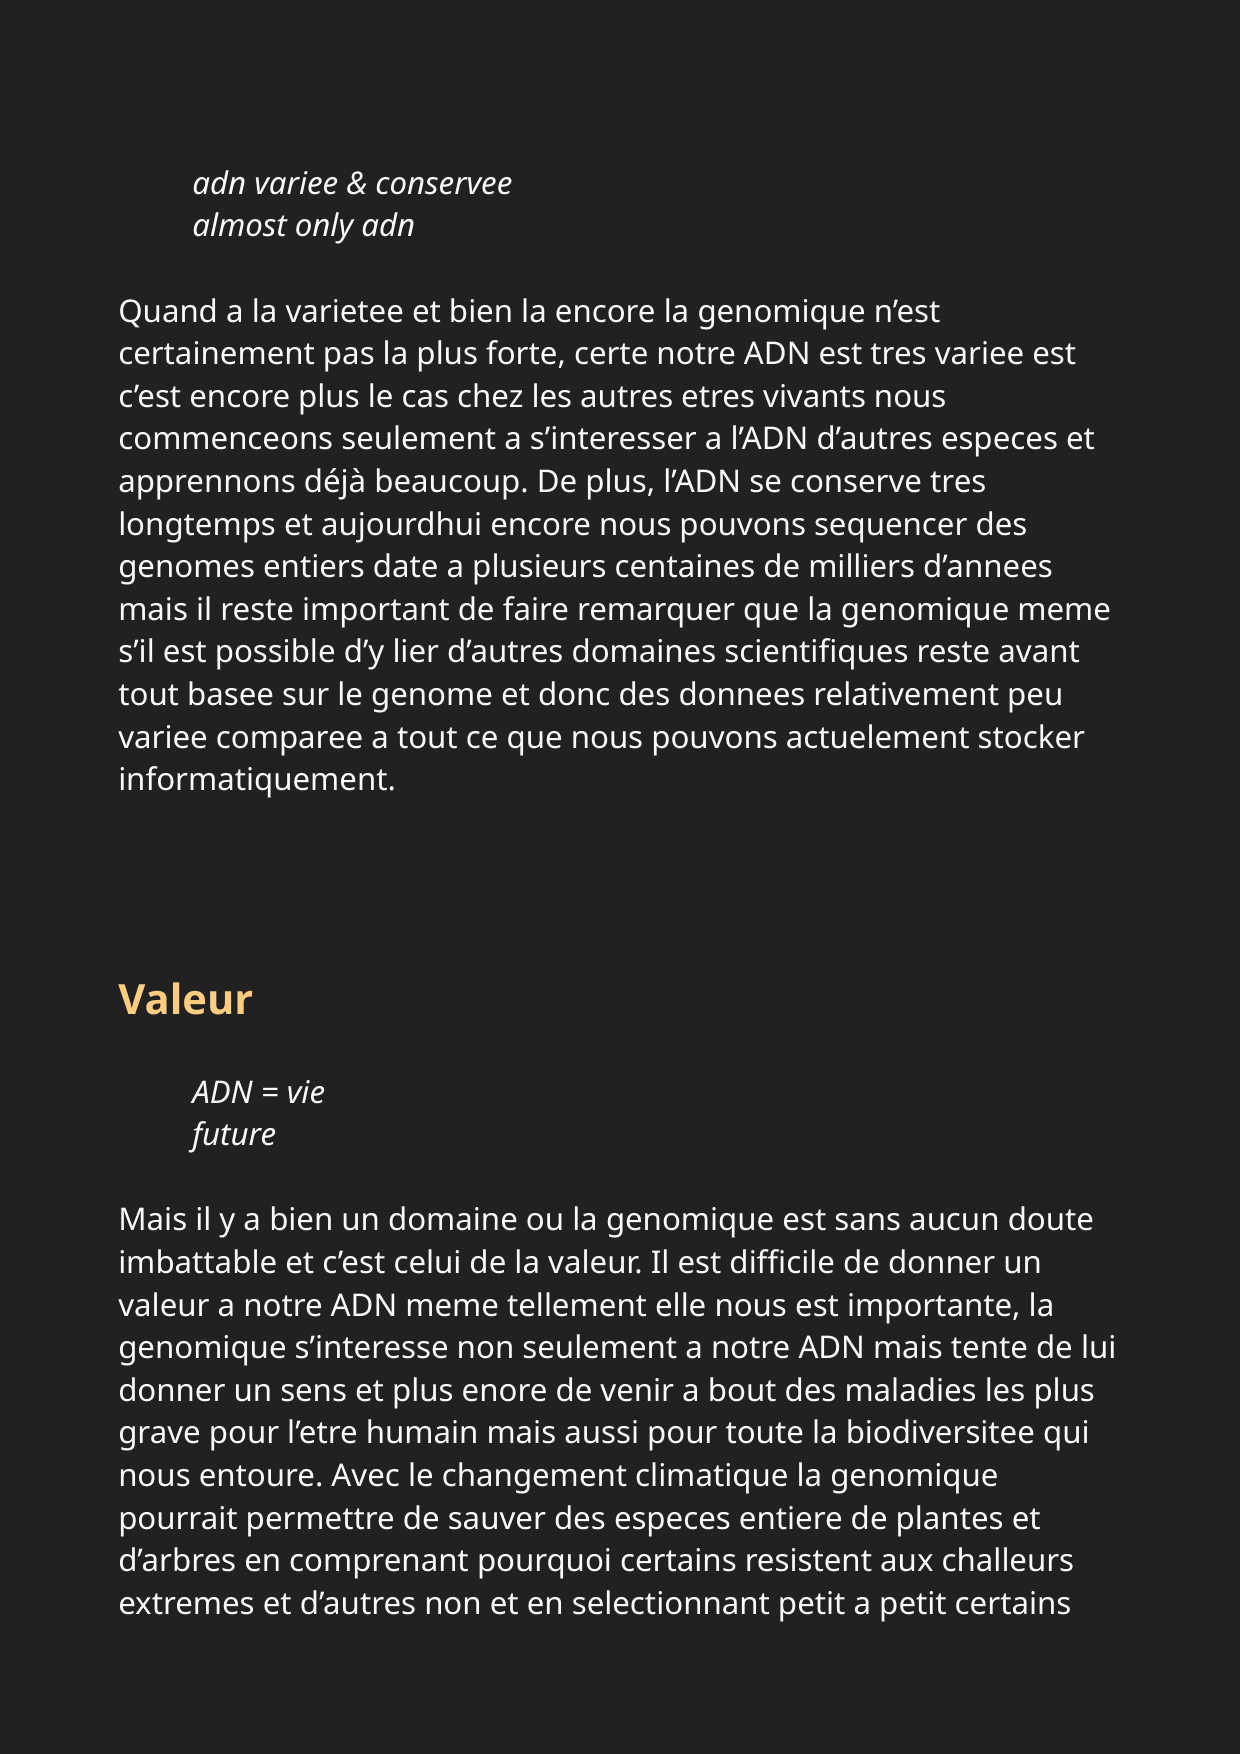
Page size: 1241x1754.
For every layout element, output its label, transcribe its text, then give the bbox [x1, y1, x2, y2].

text adn variee & conservee [118, 161, 1122, 203]
text Mais il y a bien un domaine ou la genomique est sans aucun doute imbattable et c’est celui de la valeur. Il est difficile de donner un valeur a notre ADN meme tellement elle nous est importante, la genomique s’interesse non seulement a notre ADN mais tente de lui donner un sens et plus enore de venir a bout des maladies les plus grave pour l’etre humain mais aussi pour toute la biodiversitee qui nous entoure. Avec le changement climatique la genomique pourrait permettre de sauver des especes entiere de plantes et d’arbres en comprenant pourquoi certains resistent aux challeurs extremes et d’autres non et en selectionnant petit a petit certains [118, 1197, 1122, 1623]
text almost only adn [118, 203, 1122, 246]
text ADN = vie [118, 1069, 1122, 1112]
text Valeur [118, 970, 1122, 1027]
text future [118, 1112, 1122, 1155]
text Quand a la varietee et bien la encore la genomique n’est certainement pas la plus forte, certe notre ADN est tres variee est c’est encore plus le cas chez les autres etres vivants nous commenceons seulement a s’interesser a l’ADN d’autres especes et apprennons déjà beaucoup. De plus, l’ADN se conserve tres longtemps et aujourdhui encore nous pouvons sequencer des genomes entiers date a plusieurs centaines de milliers d’annees mais il reste important de faire remarquer que la genomique meme s’il est possible d’y lier d’autres domaines scientifiques reste avant tout basee sur le genome et donc des donnees relativement peu variee comparee a tout ce que nous pouvons actuelement stocker informatiquement. [118, 288, 1122, 800]
